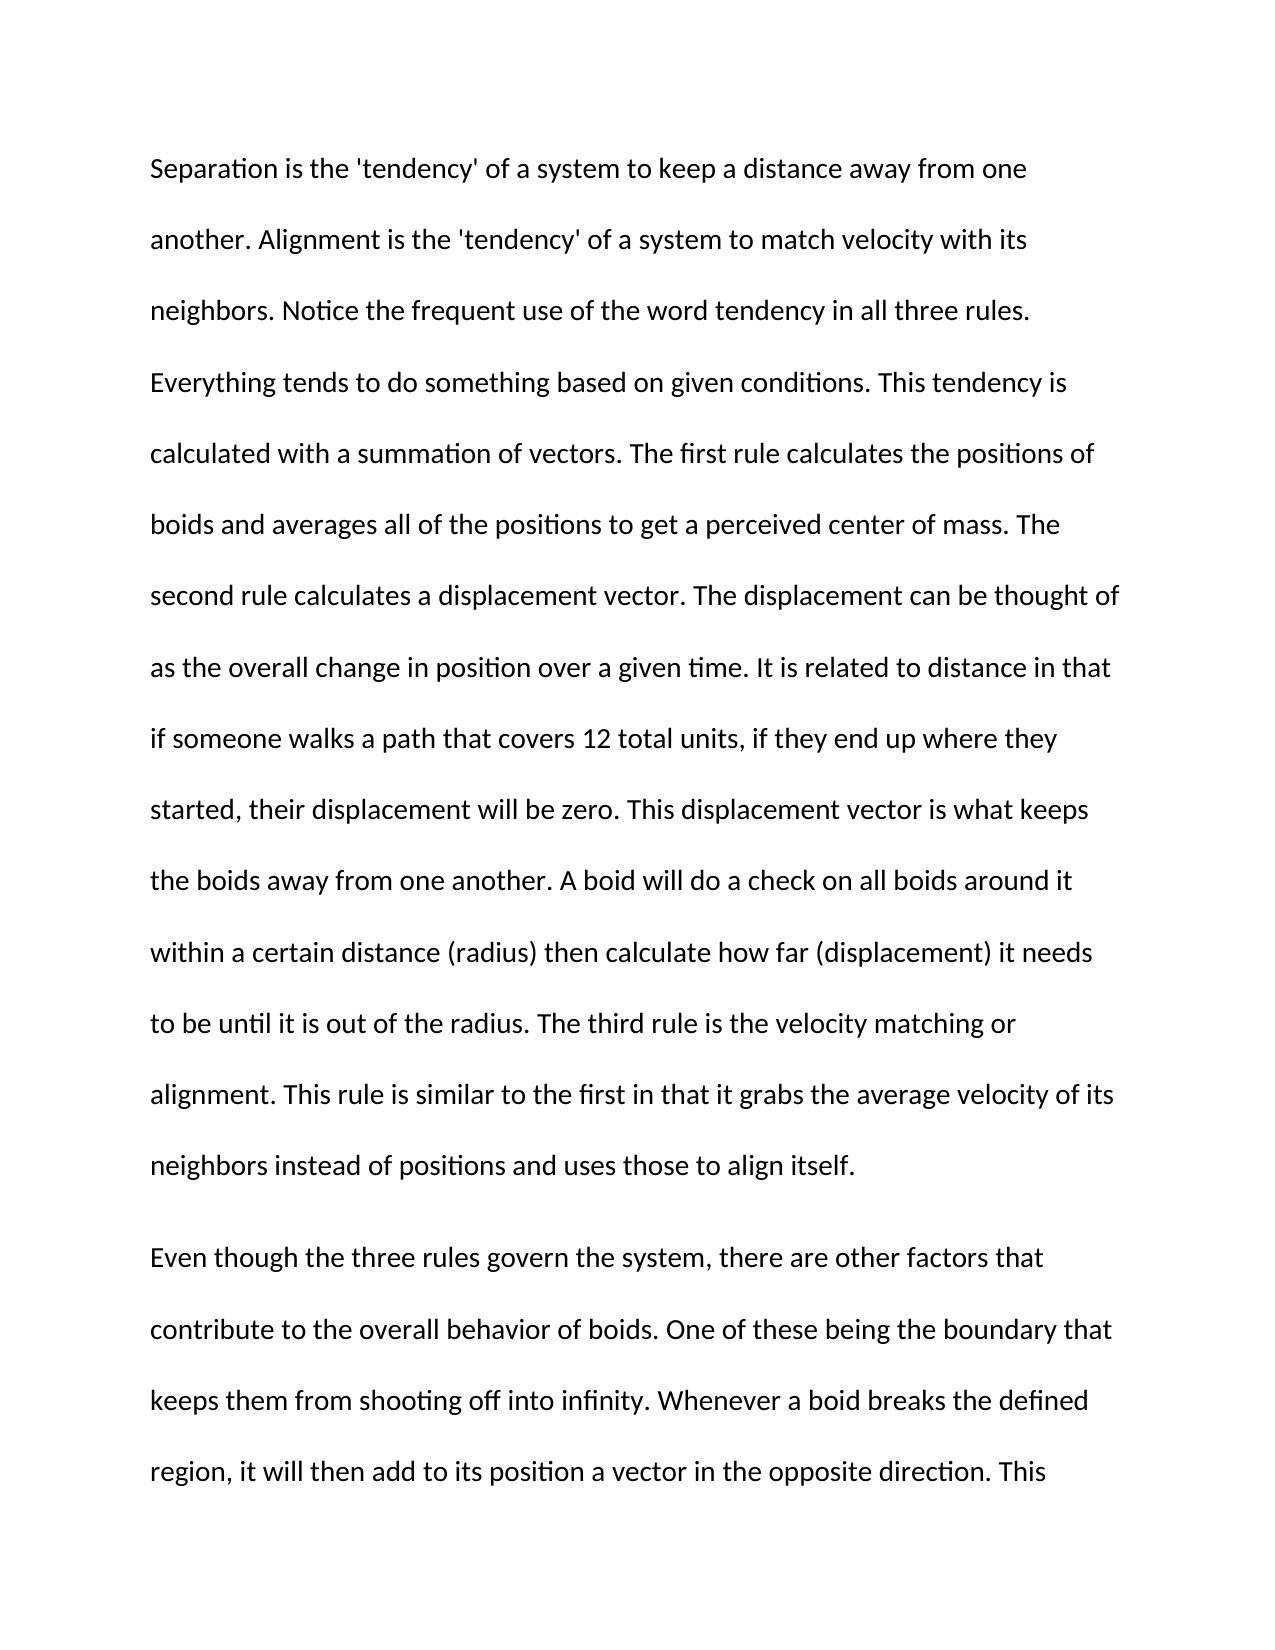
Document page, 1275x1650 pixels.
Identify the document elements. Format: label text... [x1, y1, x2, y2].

text Even though the three rules govern the system, there are other factors that contribute to the overall behavior of boids. One of these being the boundary that keeps them from shooting off into infinity. Whenever a boid breaks the defined region, it will then add to its position a vector in the opposite direction. This [150, 1239, 1125, 1489]
text Separation is the 'tendency' of a system to keep a distance away from one another. Alignment is the 'tendency' of a system to match velocity with its neighbors. Notice the frequent use of the word tendency in all three rules. Everything tends to do something based on given conditions. This tendency is calculated with a summation of vectors. The first rule calculates the positions of boids and averages all of the positions to get a perceived center of mass. The second rule calculates a displacement vector. The displacement can be thought of as the overall change in position over a given time. It is related to distance in that if someone walks a path that covers 12 total units, if they end up where they started, their displacement will be zero. This displacement vector is what keeps the boids away from one another. A boid will do a check on all boids around it within a certain distance (radius) then calculate how far (displacement) it needs to be until it is out of the radius. The third rule is the velocity matching or alignment. This rule is similar to the first in that it grabs the average velocity of its neighbors instead of positions and uses those to align itself. [150, 150, 1125, 1183]
